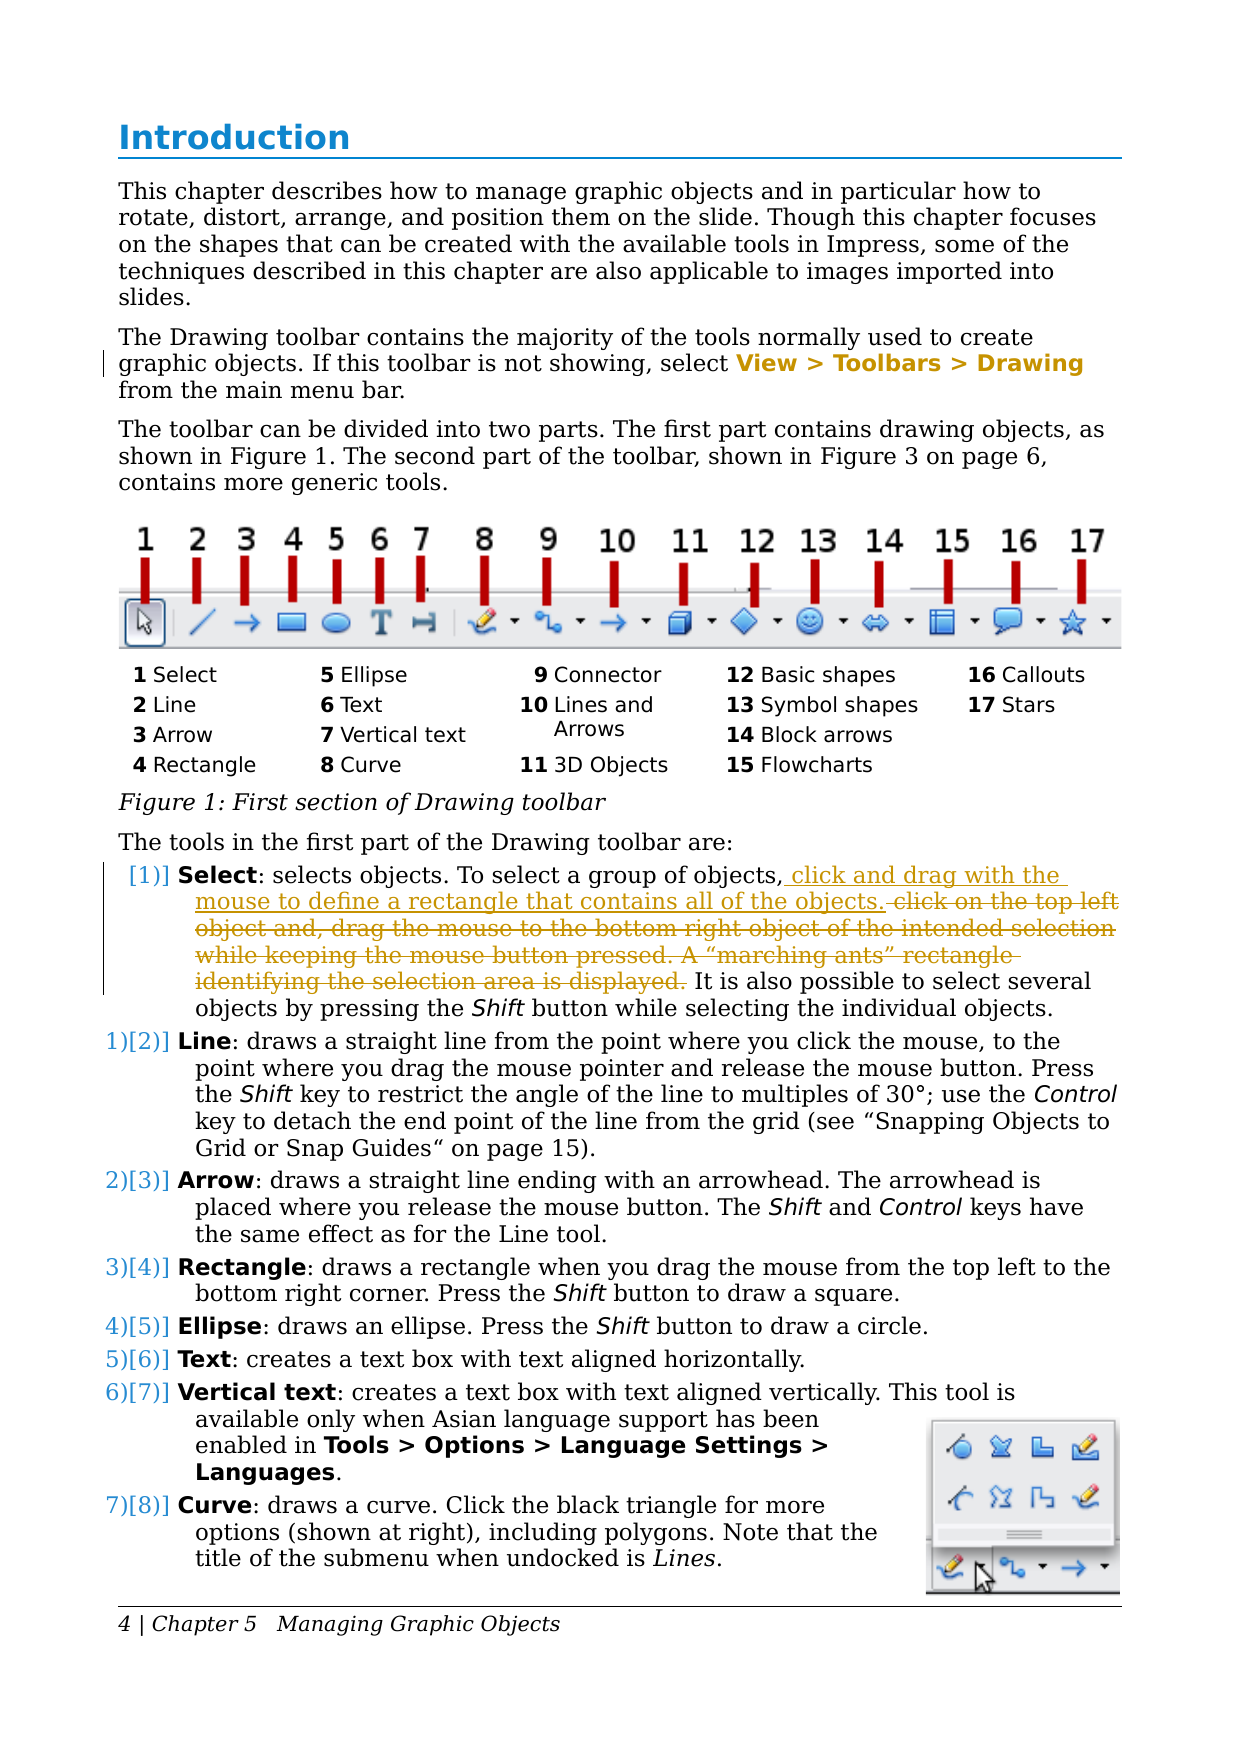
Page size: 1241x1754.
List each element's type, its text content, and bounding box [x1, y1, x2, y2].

list Text: creates a text box with text aligned horizontally. [177, 1346, 1122, 1373]
text This chapter describes how to manage graphic objects and in particular how to rotate, distort, arrange, and position them on the slide. Though this chapter focuses on the shapes that can be created with the available tools in Impress, some of the techniques described in this chapter are also applicable to images imported into slides. [118, 178, 1122, 311]
table_header Connector [551, 660, 709, 690]
table_cell 3 [119, 720, 150, 751]
table_header 5 [304, 660, 337, 690]
table_cell Arrow [150, 720, 304, 751]
table_header 1 [119, 660, 150, 690]
list Vertical text: creates a text box with text aligned vertically. This tool is available only when Asian language support has been enabled in Tools > Options > Language Settings > Languages. [177, 1379, 1122, 1486]
list The toolbar can be divided into two parts. The first part contains drawing objects, as shown in Figure 1. The second part of the toolbar, shown in Figure 3 on page 6, contains more generic tools. [118, 416, 1122, 496]
list Rectangle: draws a rectangle when you drag the mouse from the top left to the bottom right corner. Press the Shift button to draw a square. [177, 1254, 1122, 1307]
text Figure 1: First section of Drawing toolbar [119, 789, 1122, 816]
table_cell Stars [999, 690, 1122, 720]
table_cell [955, 751, 999, 781]
table_cell 15 [709, 751, 757, 781]
list Ellipse: draws an ellipse. Press the Shift button to draw a circle. [177, 1313, 1122, 1340]
table_header 12 [709, 660, 757, 690]
table_cell 13 [709, 690, 757, 720]
table_cell Block arrows [758, 720, 955, 751]
list The tools in the first part of the Drawing toolbar are: [118, 829, 1122, 855]
table_header Basic shapes [758, 660, 955, 690]
table_cell Symbol shapes [758, 690, 955, 720]
table_cell 14 [709, 720, 757, 751]
table_cell 4 [119, 751, 150, 781]
list Select: selects objects. To select a group of objects, click and drag with the mouse to define a rectangle that contains all of the objects. It is also possible to select several objects by pressing the Shift button while selecting the individual objects. [177, 862, 1122, 1022]
list Arrow: draws a straight line ending with an arrowhead. The arrowhead is placed where you release the mouse button. The Shift and Control keys have the same effect as for the Line tool. [177, 1168, 1122, 1248]
table_cell 6 [304, 690, 337, 720]
table_cell Line [150, 690, 304, 720]
table_header 9 [508, 660, 551, 690]
table_cell Rectangle [150, 751, 304, 781]
list Curve: draws a curve. Click the black triangle for more options (shown at right), including polygons. Note that the title of the submenu when undocked is Lines. [177, 1492, 925, 1572]
table_cell Vertical text [337, 720, 507, 751]
subtitle Introduction [118, 118, 1122, 157]
list Line: draws a straight line from the point where you click the mouse, to the point where you drag the mouse pointer and release the mouse button. Press the Shift key to restrict the angle of the line to multiples of 30°; use the Control key to detach the end point of the line from the grid (see “Snapping oObjects to gGrid or sSnap gGuides“ on page 15). [177, 1028, 1122, 1161]
table_cell [955, 720, 999, 751]
table_cell Lines and Arrows [551, 690, 709, 751]
table_cell [999, 751, 1122, 781]
table_header 16 [955, 660, 999, 690]
picture [925, 1417, 1120, 1596]
table_cell 3D Objects [551, 751, 709, 781]
table_cell 17 [955, 690, 999, 720]
text The Drawing toolbar contains the majority of the tools normally used to create graphic objects. If this toolbar is not showing, select View > Toolbars > Drawing from the main menu bar. [118, 324, 1122, 404]
table_cell [999, 720, 1122, 751]
table_cell 11 [508, 751, 551, 781]
table_cell 2 [119, 690, 150, 720]
table_header Callouts [999, 660, 1122, 690]
table_header Ellipse [337, 660, 507, 690]
table_cell 10 [508, 690, 551, 751]
picture [118, 515, 1122, 649]
table_cell Flowcharts [758, 751, 955, 781]
table_cell 8 [304, 751, 337, 781]
table_cell Curve [337, 751, 507, 781]
table_header Select [150, 660, 304, 690]
table_cell Text [337, 690, 507, 720]
table_cell 7 [304, 720, 337, 751]
